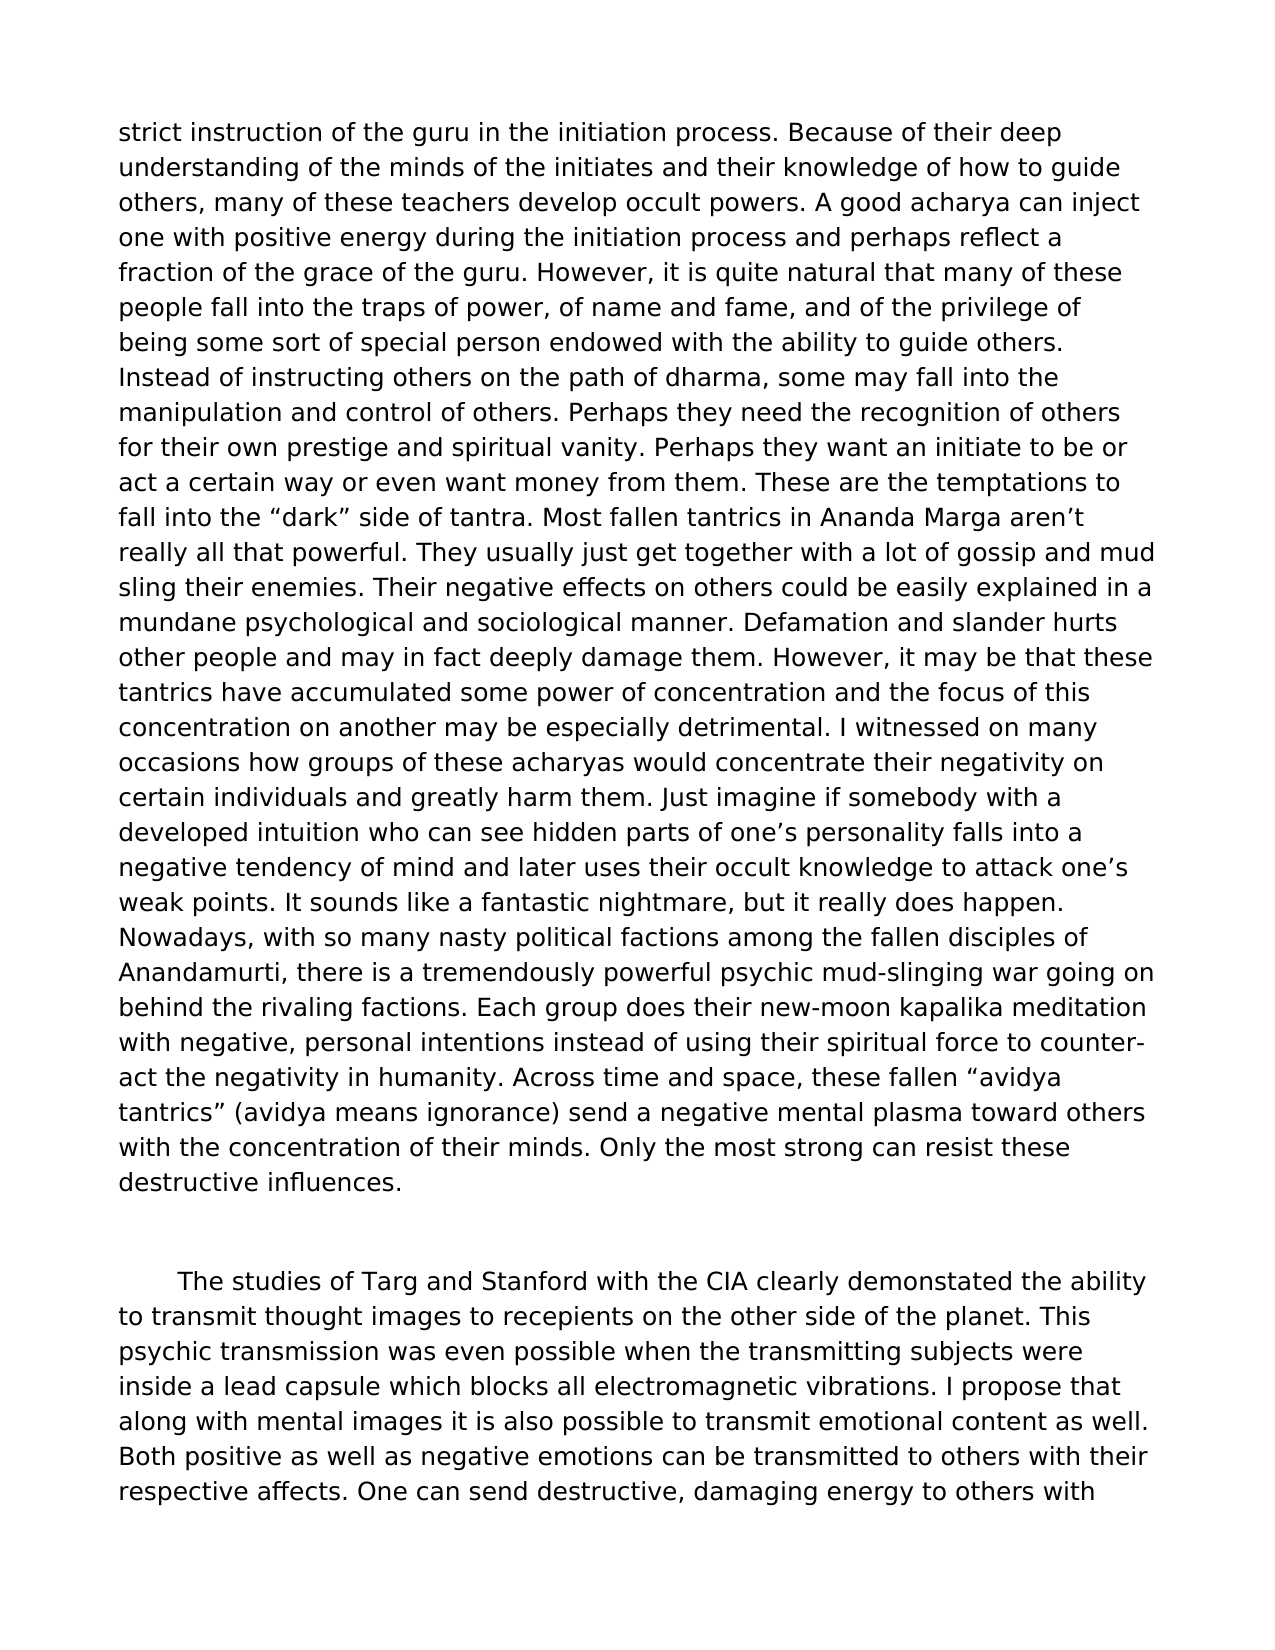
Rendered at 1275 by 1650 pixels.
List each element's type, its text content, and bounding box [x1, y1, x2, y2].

text strict instruction of the guru in the initiation process. Because of their deep understanding of the minds of the initiates and their knowledge of how to guide others, many of these teachers develop occult powers. A good acharya can inject one with positive energy during the initiation process and perhaps reflect a fraction of the grace of the guru. However, it is quite natural that many of these people fall into the traps of power, of name and fame, and of the privilege of being some sort of special person endowed with the ability to guide others. Instead of instructing others on the path of dharma, some may fall into the manipulation and control of others. Perhaps they need the recognition of others for their own prestige and spiritual vanity. Perhaps they want an initiate to be or act a certain way or even want money from them. These are the temptations to fall into the “dark” side of tantra. Most fallen tantrics in Ananda Marga aren’t really all that powerful. They usually just get together with a lot of gossip and mud sling their enemies. Their negative effects on others could be easily explained in a mundane psychological and sociological manner. Defamation and slander hurts other people and may in fact deeply damage them. However, it may be that these tantrics have accumulated some power of concentration and the focus of this concentration on another may be especially detrimental. I witnessed on many occasions how groups of these acharyas would concentrate their negativity on certain individuals and greatly harm them. Just imagine if somebody with a developed intuition who can see hidden parts of one’s personality falls into a negative tendency of mind and later uses their occult knowledge to attack one’s weak points. It sounds like a fantastic nightmare, but it really does happen. Nowadays, with so many nasty political factions among the fallen disciples of Anandamurti, there is a tremendously powerful psychic mud-slinging war going on behind the rivaling factions. Each group does their new-moon kapalika meditation with negative, personal intentions instead of using their spiritual force to counter-act the negativity in humanity. Across time and space, these fallen “avidya tantrics” (avidya means ignorance) send a negative mental plasma toward others with the concentration of their minds. Only the most strong can resist these destructive influences. [118, 118, 1157, 1197]
text The studies of Targ and Stanford with the CIA clearly demonstated the ability to transmit thought images to recepients on the other side of the planet. This psychic transmission was even possible when the transmitting subjects were inside a lead capsule which blocks all electromagnetic vibrations. I propose that along with mental images it is also possible to transmit emotional content as well. Both positive as well as negative emotions can be transmitted to others with their respective affects. One can send destructive, damaging energy to others with [118, 1267, 1157, 1506]
